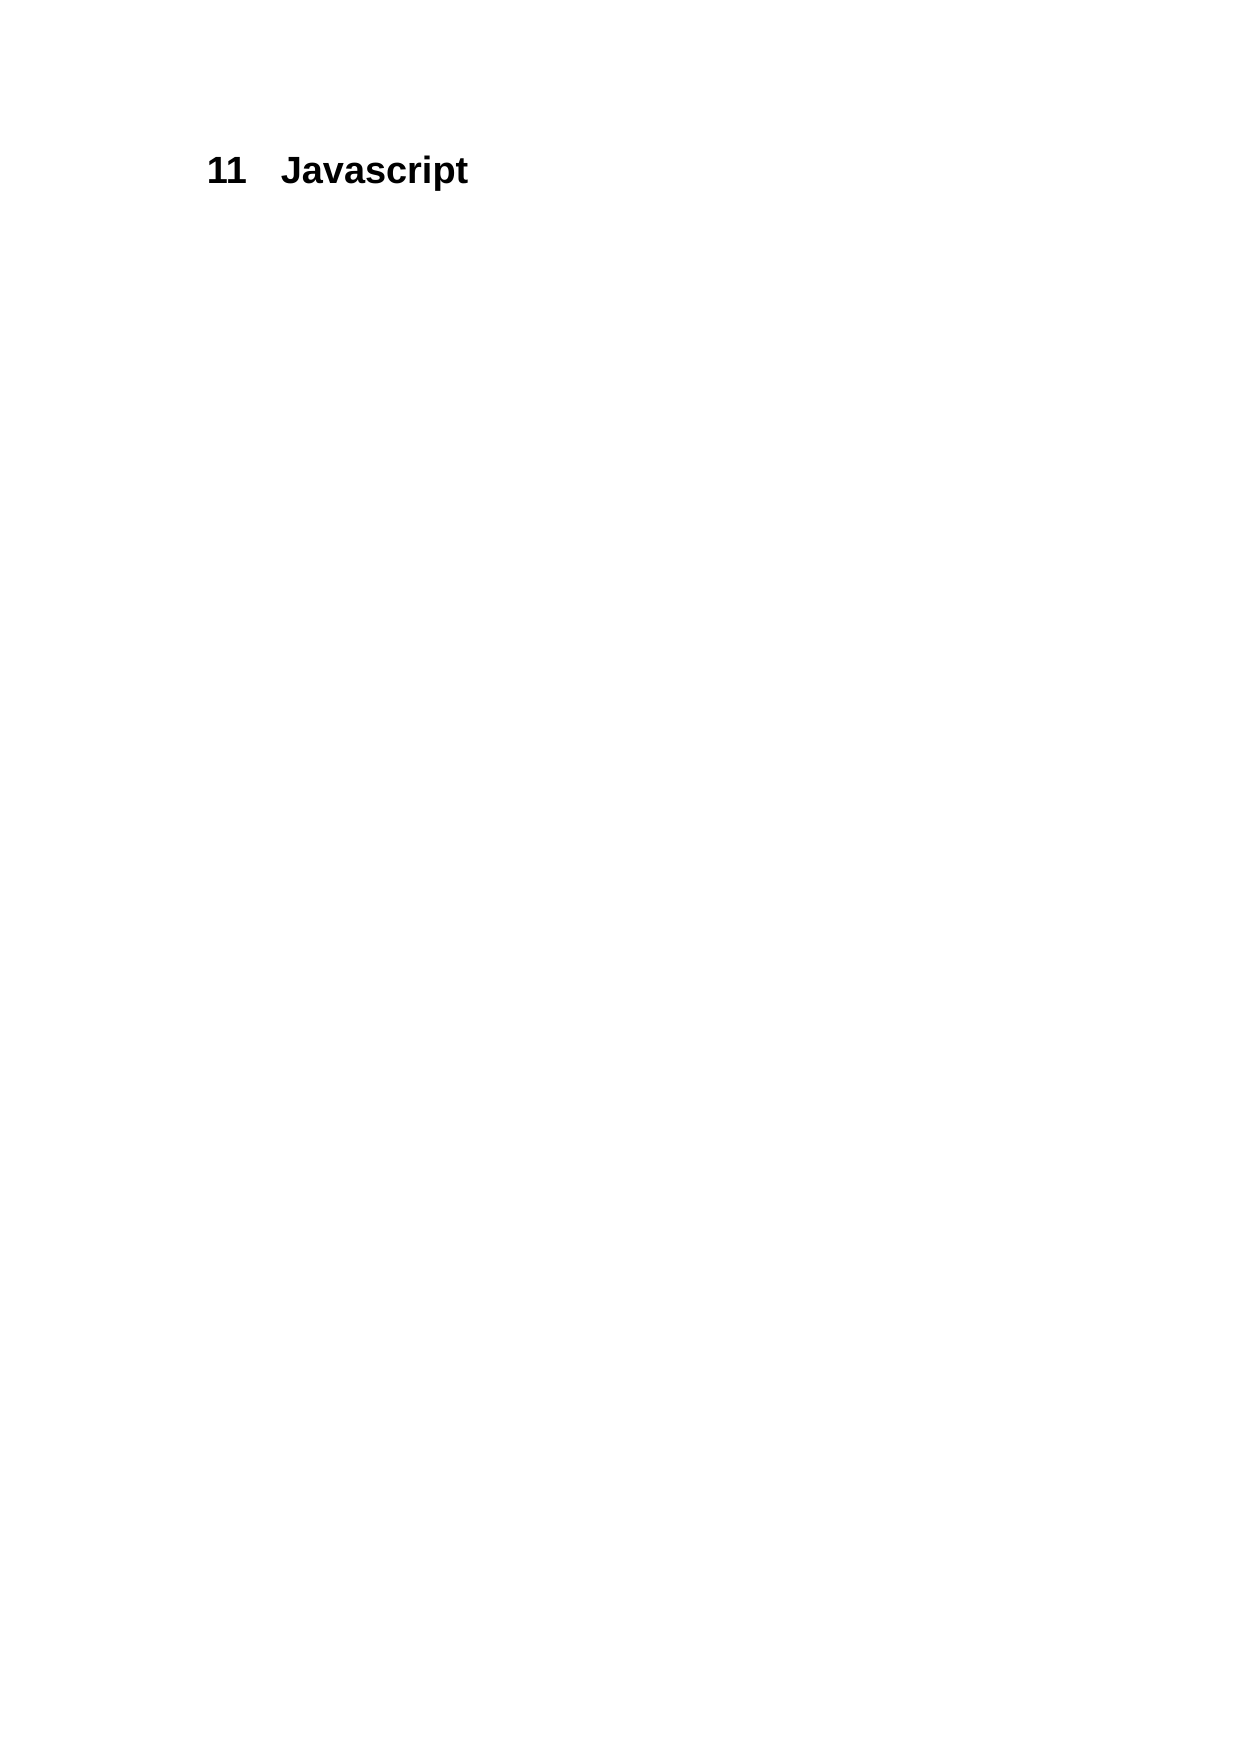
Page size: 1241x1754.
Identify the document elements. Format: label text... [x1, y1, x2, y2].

subtitle Javascript [207, 148, 1122, 191]
